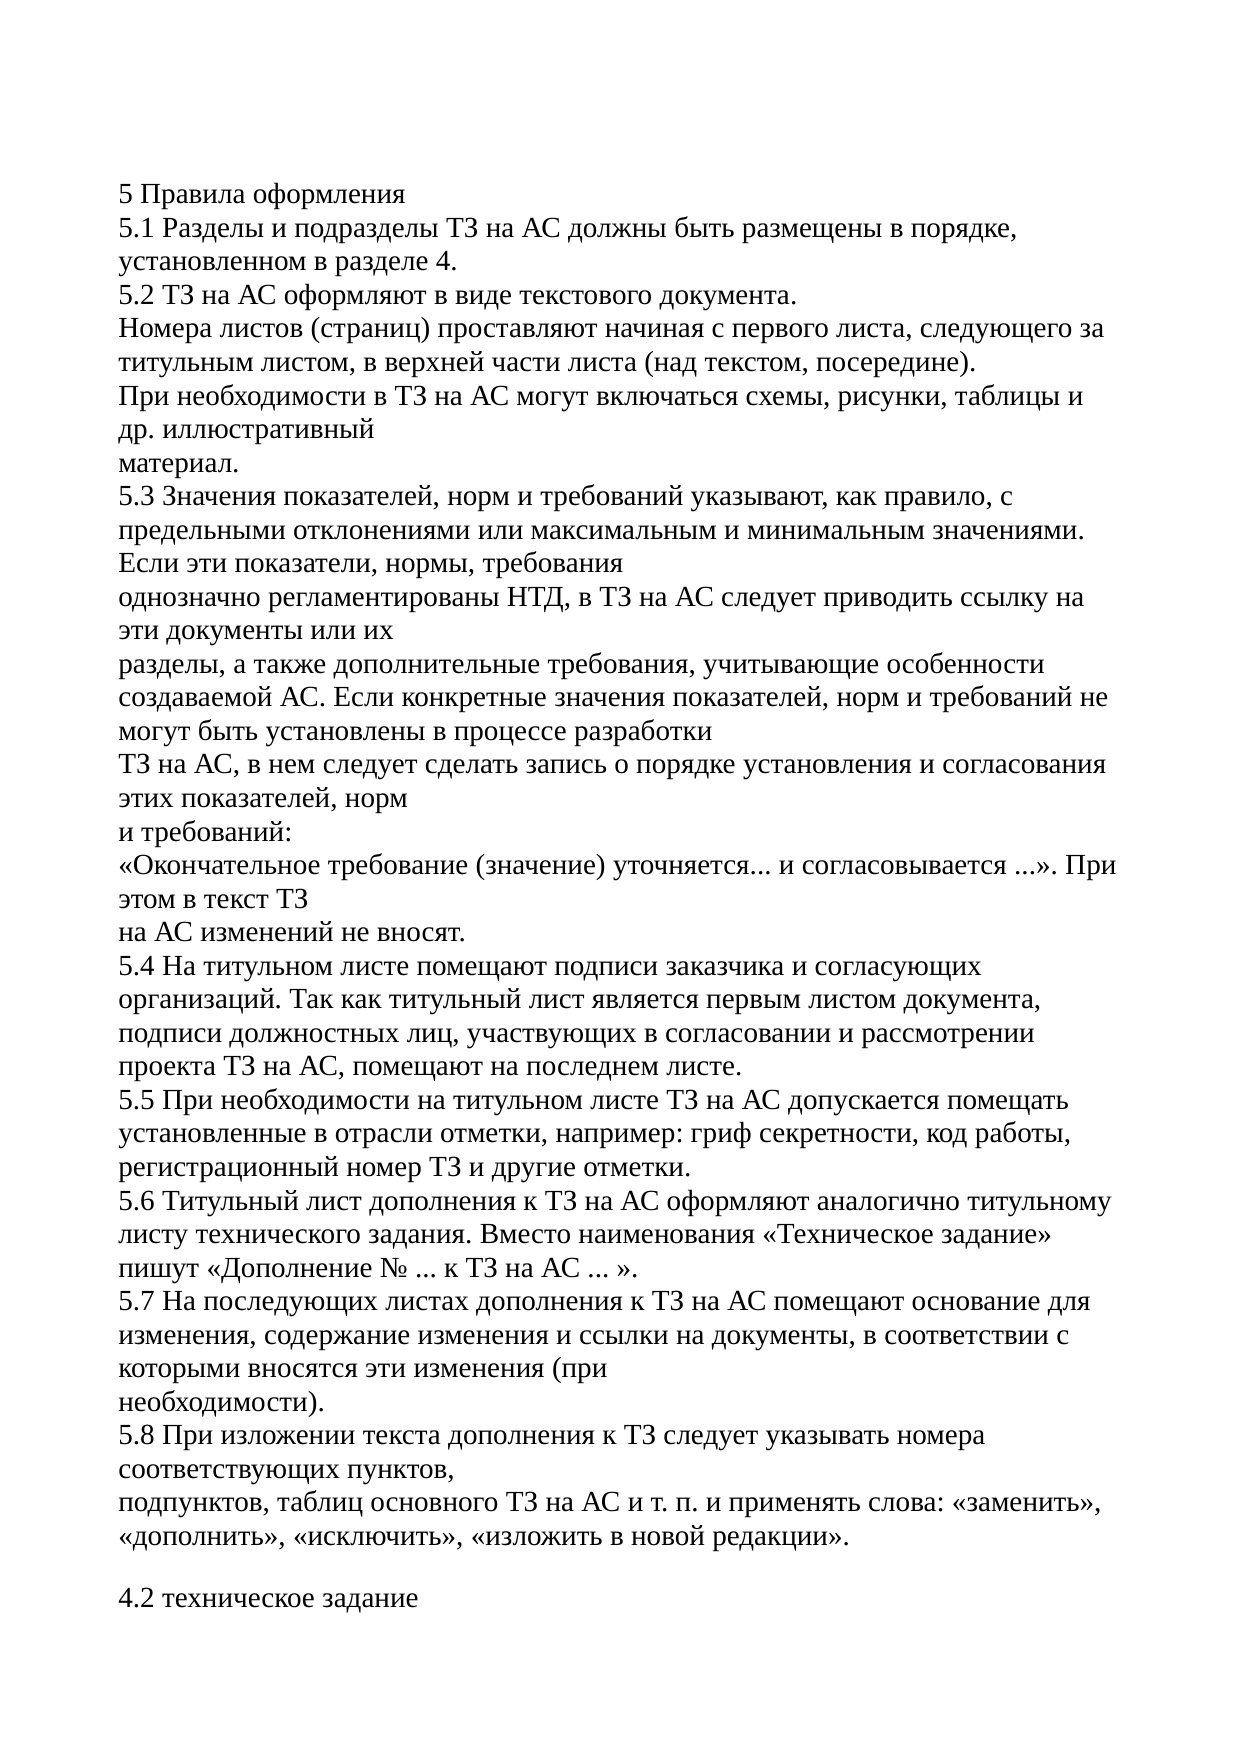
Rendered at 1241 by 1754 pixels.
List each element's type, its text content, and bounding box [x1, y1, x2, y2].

text 5.8 При изложении текста дополнения к ТЗ следует указывать номера соответствующих пунктов, [118, 1417, 1122, 1484]
text 5 Правила оформления [118, 176, 1122, 210]
text материал. [118, 445, 1122, 478]
text При необходимости в ТЗ на АС могут включаться схемы, рисунки, таблицы и др. иллюстративный [118, 378, 1122, 445]
text 5.3 Значения показателей, норм и требований указывают, как правило, с предельными отклонениями или максимальным и минимальным значениями. Если эти показатели, нормы, требования [118, 478, 1122, 579]
text 5.2 ТЗ на АС оформляют в виде текстового документа. [118, 277, 1122, 311]
text и требований: [118, 814, 1122, 847]
text 5.5 При необходимости на титульном листе ТЗ на АС допускается помещать установленные в отрасли отметки, например: гриф секретности, код работы, регистрационный номер ТЗ и другие отметки. [118, 1082, 1122, 1183]
text 5.1 Разделы и подразделы ТЗ на АС должны быть размещены в порядке, установленном в разделе 4. [118, 210, 1122, 277]
text разделы, а также дополнительные требования, учитывающие особенности создаваемой АС. Если конкретные значения показателей, норм и требований не могут быть установлены в процессе разработки [118, 646, 1122, 747]
text ТЗ на АС, в нем следует сделать запись о порядке установления и согласования этих показателей, норм [118, 747, 1122, 814]
text «Окончательное требование (значение) уточняется... и согласовывается ...». При этом в текст ТЗ [118, 847, 1122, 914]
text 5.6 Титульный лист дополнения к ТЗ на АС оформляют аналогично титульному листу технического задания. Вместо наименования «Техническое задание» пишут «Дополнение № ... к ТЗ на АС ... ». [118, 1183, 1122, 1283]
text 4.2 техническое задание [118, 1580, 1122, 1614]
text однозначно регламентированы НТД, в ТЗ на АС следует приводить ссылку на эти документы или их [118, 579, 1122, 646]
text Номера листов (страниц) проставляют начиная с первого листа, следующего за титульным листом, в верхней части листа (над текстом, посередине). [118, 311, 1122, 378]
text на АС изменений не вносят. [118, 914, 1122, 948]
text необходимости). [118, 1384, 1122, 1417]
text 5.7 На последующих листах дополнения к ТЗ на АС помещают основание для изменения, содержание изменения и ссылки на документы, в соответствии с которыми вносятся эти изменения (при [118, 1283, 1122, 1384]
text подпунктов, таблиц основного ТЗ на АС и т. п. и применять слова: «заменить», «дополнить», «исключить», «изложить в новой редакции». [118, 1484, 1122, 1552]
text 5.4 На титульном листе помещают подписи заказчика и согласующих организаций. Так как титульный лист является первым листом документа, подписи должностных лиц, участвующих в согласовании и рассмотрении проекта ТЗ на АС, помещают на последнем листе. [118, 948, 1122, 1082]
